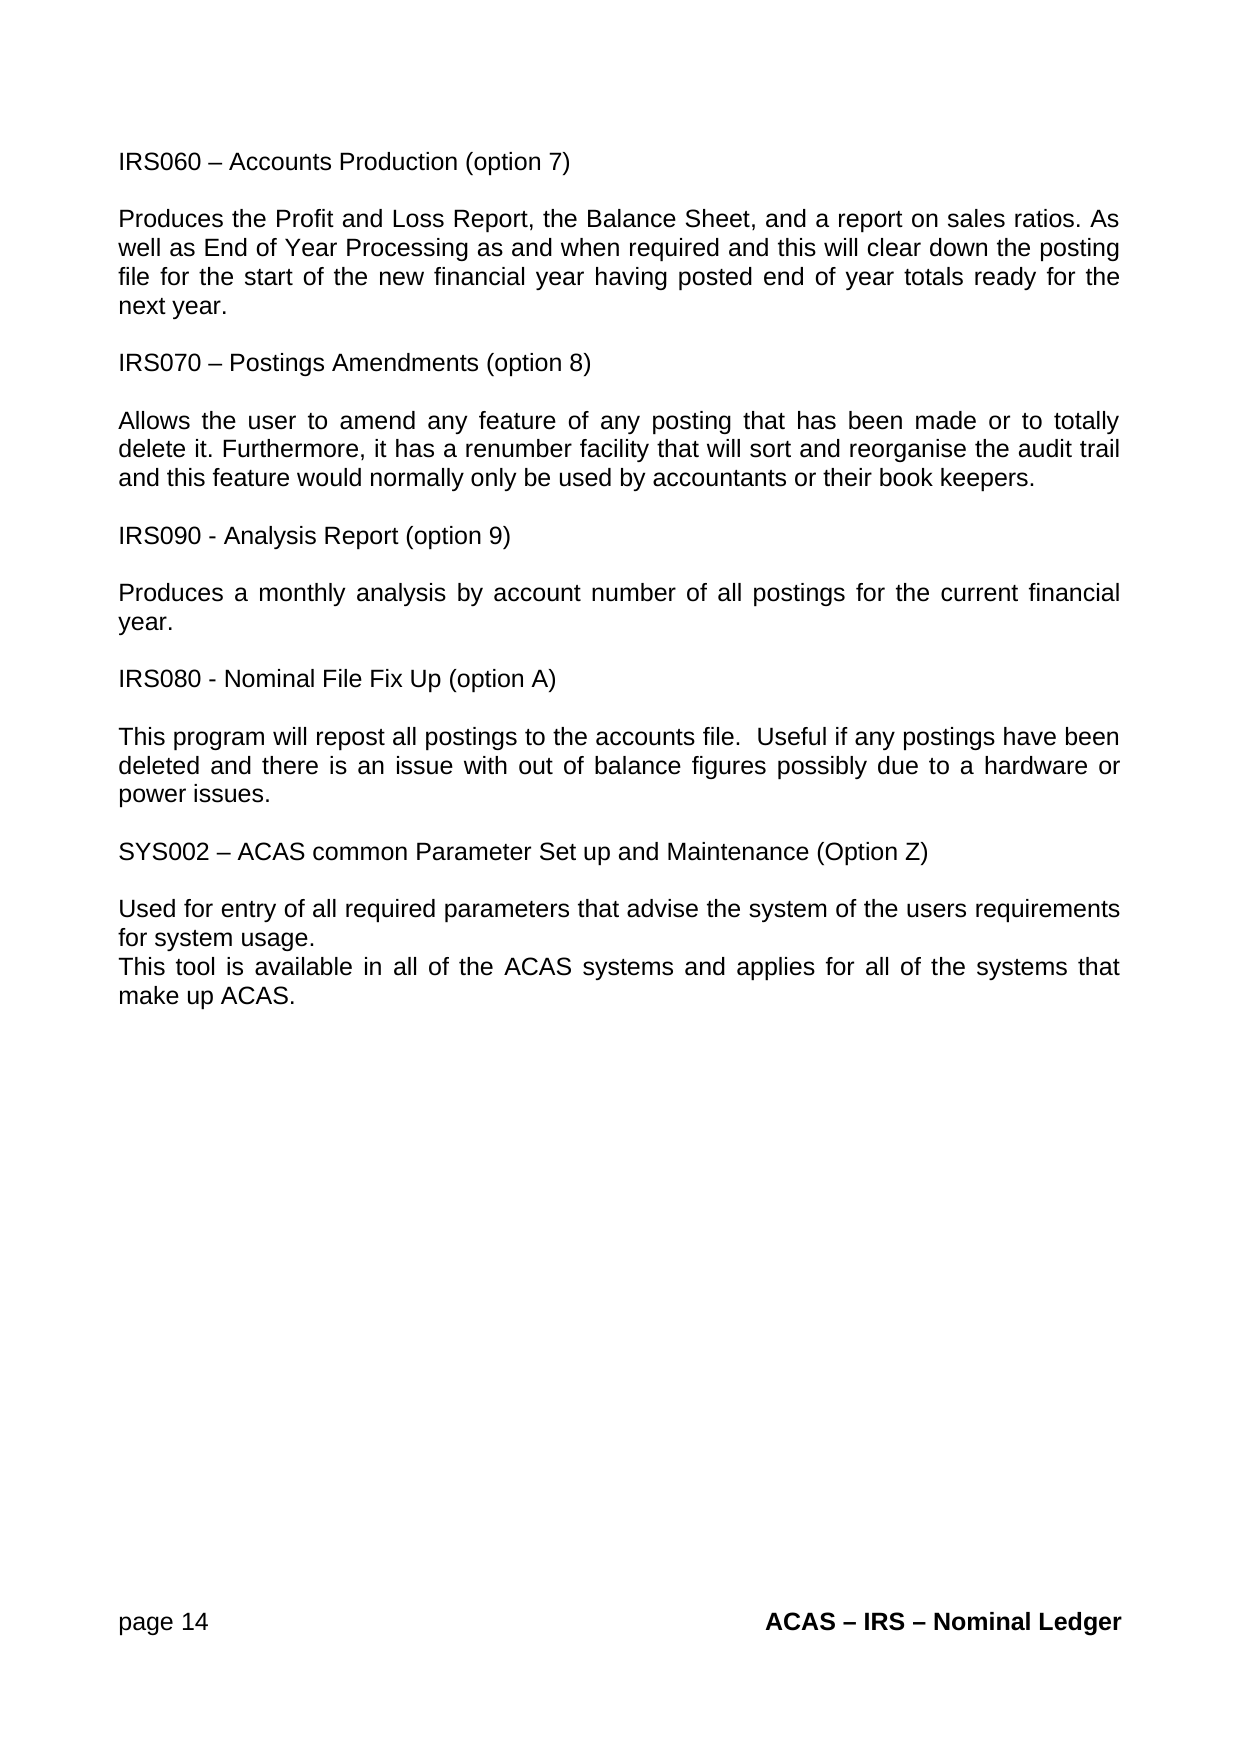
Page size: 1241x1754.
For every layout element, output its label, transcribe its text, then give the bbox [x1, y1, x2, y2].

text Produces a monthly analysis by account number of all postings for the current financial year. [118, 578, 1122, 636]
text IRS090 - Analysis Report (option 9) [118, 521, 1122, 549]
text This tool is available in all of the ACAS systems and applies for all of the systems that make up ACAS. [118, 952, 1122, 1009]
text IRS080 - Nominal File Fix Up (option A) [118, 664, 1122, 693]
text IRS070 – Postings Amendments (option 8) [118, 348, 1122, 377]
text This program will repost all postings to the accounts file. Useful if any postings have been deleted and there is an issue with out of balance figures possibly due to a hardware or power issues. [118, 722, 1122, 808]
text Used for entry of all required parameters that advise the system of the users requirements for system usage. [118, 894, 1122, 952]
text Allows the user to amend any feature of any posting that has been made or to totally delete it. Furthermore, it has a renumber facility that will sort and reorganise the audit trail and this feature would normally only be used by accountants or their book keepers. [118, 406, 1122, 492]
text Produces the Profit and Loss Report, the Balance Sheet, and a report on sales ratios. As well as End of Year Processing as and when required and this will clear down the posting file for the start of the new financial year having posted end of year totals ready for the next year. [118, 204, 1122, 319]
text IRS060 – Accounts Production (option 7) [118, 147, 1122, 176]
text SYS002 – ACAS common Parameter Set up and Maintenance (Option Z) [118, 837, 1122, 866]
